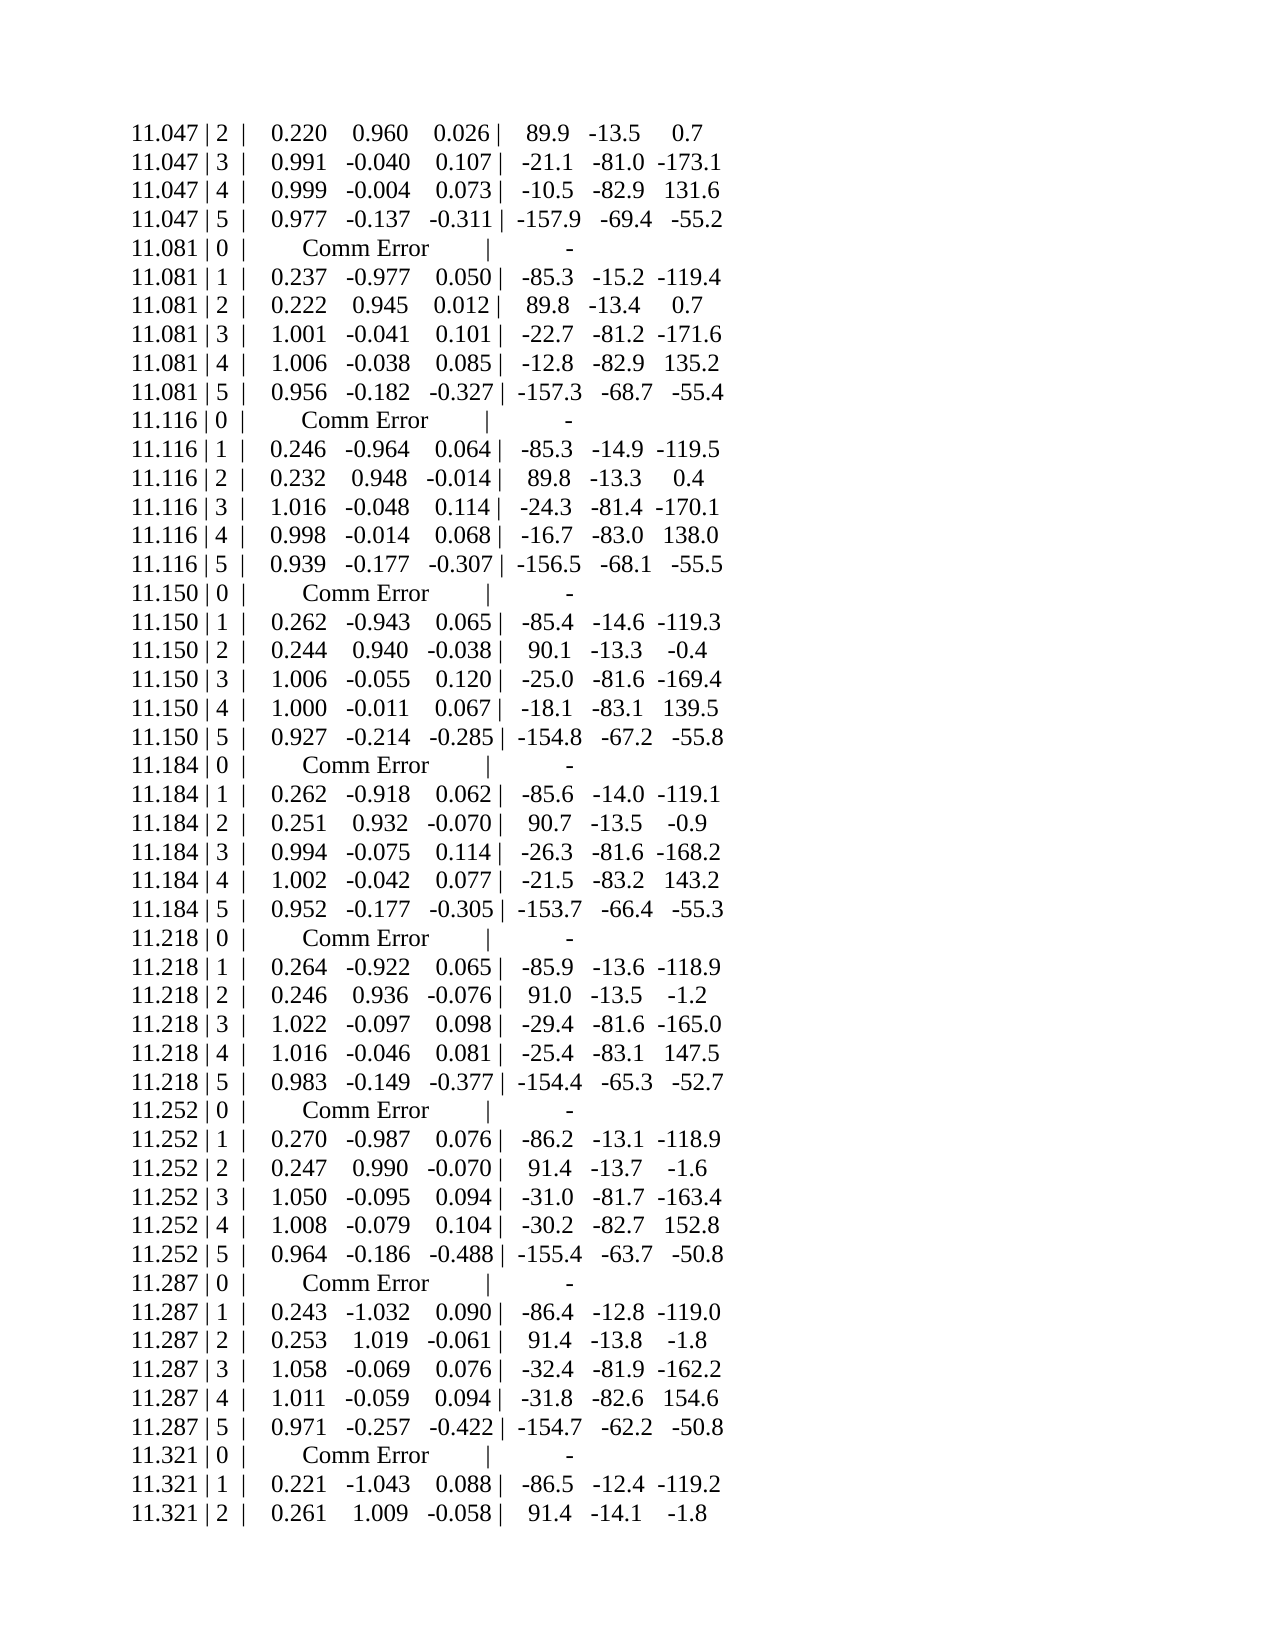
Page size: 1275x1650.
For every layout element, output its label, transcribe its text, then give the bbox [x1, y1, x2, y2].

text 11.150 | 3 | 1.006 -0.055 0.120 | -25.0 -81.6 -169.4 [118, 664, 1157, 693]
text 11.047 | 5 | 0.977 -0.137 -0.311 | -157.9 -69.4 -55.2 [118, 204, 1157, 233]
text 11.116 | 2 | 0.232 0.948 -0.014 | 89.8 -13.3 0.4 [118, 463, 1157, 492]
text 11.252 | 4 | 1.008 -0.079 0.104 | -30.2 -82.7 152.8 [118, 1211, 1157, 1239]
text 11.150 | 1 | 0.262 -0.943 0.065 | -85.4 -14.6 -119.3 [118, 607, 1157, 636]
text 11.116 | 3 | 1.016 -0.048 0.114 | -24.3 -81.4 -170.1 [118, 492, 1157, 521]
text 11.287 | 5 | 0.971 -0.257 -0.422 | -154.7 -62.2 -50.8 [118, 1412, 1157, 1441]
text 11.218 | 3 | 1.022 -0.097 0.098 | -29.4 -81.6 -165.0 [118, 1009, 1157, 1038]
text 11.081 | 3 | 1.001 -0.041 0.101 | -22.7 -81.2 -171.6 [118, 319, 1157, 348]
text 11.047 | 2 | 0.220 0.960 0.026 | 89.9 -13.5 0.7 [118, 118, 1157, 147]
text 11.047 | 3 | 0.991 -0.040 0.107 | -21.1 -81.0 -173.1 [118, 147, 1157, 176]
text 11.047 | 4 | 0.999 -0.004 0.073 | -10.5 -82.9 131.6 [118, 176, 1157, 204]
text 11.184 | 0 | Comm Error | - [118, 751, 1157, 779]
text 11.252 | 3 | 1.050 -0.095 0.094 | -31.0 -81.7 -163.4 [118, 1182, 1157, 1211]
text 11.184 | 3 | 0.994 -0.075 0.114 | -26.3 -81.6 -168.2 [118, 837, 1157, 866]
text 11.287 | 4 | 1.011 -0.059 0.094 | -31.8 -82.6 154.6 [118, 1383, 1157, 1412]
text 11.184 | 4 | 1.002 -0.042 0.077 | -21.5 -83.2 143.2 [118, 866, 1157, 894]
text 11.116 | 0 | Comm Error | - [118, 406, 1157, 434]
text 11.116 | 5 | 0.939 -0.177 -0.307 | -156.5 -68.1 -55.5 [118, 549, 1157, 578]
text 11.252 | 2 | 0.247 0.990 -0.070 | 91.4 -13.7 -1.6 [118, 1153, 1157, 1182]
text 11.287 | 3 | 1.058 -0.069 0.076 | -32.4 -81.9 -162.2 [118, 1354, 1157, 1383]
text 11.116 | 4 | 0.998 -0.014 0.068 | -16.7 -83.0 138.0 [118, 521, 1157, 549]
text 11.321 | 0 | Comm Error | - [118, 1441, 1157, 1469]
text 11.150 | 2 | 0.244 0.940 -0.038 | 90.1 -13.3 -0.4 [118, 636, 1157, 664]
text 11.287 | 1 | 0.243 -1.032 0.090 | -86.4 -12.8 -119.0 [118, 1297, 1157, 1326]
text 11.218 | 4 | 1.016 -0.046 0.081 | -25.4 -83.1 147.5 [118, 1038, 1157, 1067]
text 11.252 | 1 | 0.270 -0.987 0.076 | -86.2 -13.1 -118.9 [118, 1124, 1157, 1153]
text 11.184 | 2 | 0.251 0.932 -0.070 | 90.7 -13.5 -0.9 [118, 808, 1157, 837]
text 11.081 | 0 | Comm Error | - [118, 233, 1157, 262]
text 11.081 | 1 | 0.237 -0.977 0.050 | -85.3 -15.2 -119.4 [118, 262, 1157, 291]
text 11.218 | 5 | 0.983 -0.149 -0.377 | -154.4 -65.3 -52.7 [118, 1067, 1157, 1096]
text 11.287 | 0 | Comm Error | - [118, 1268, 1157, 1297]
text 11.218 | 2 | 0.246 0.936 -0.076 | 91.0 -13.5 -1.2 [118, 981, 1157, 1009]
text 11.184 | 5 | 0.952 -0.177 -0.305 | -153.7 -66.4 -55.3 [118, 894, 1157, 923]
text 11.218 | 0 | Comm Error | - [118, 923, 1157, 952]
text 11.150 | 5 | 0.927 -0.214 -0.285 | -154.8 -67.2 -55.8 [118, 722, 1157, 751]
text 11.184 | 1 | 0.262 -0.918 0.062 | -85.6 -14.0 -119.1 [118, 779, 1157, 808]
text 11.252 | 5 | 0.964 -0.186 -0.488 | -155.4 -63.7 -50.8 [118, 1239, 1157, 1268]
text 11.116 | 1 | 0.246 -0.964 0.064 | -85.3 -14.9 -119.5 [118, 434, 1157, 463]
text 11.218 | 1 | 0.264 -0.922 0.065 | -85.9 -13.6 -118.9 [118, 952, 1157, 981]
text 11.252 | 0 | Comm Error | - [118, 1096, 1157, 1124]
text 11.081 | 4 | 1.006 -0.038 0.085 | -12.8 -82.9 135.2 [118, 348, 1157, 377]
text 11.321 | 2 | 0.261 1.009 -0.058 | 91.4 -14.1 -1.8 [118, 1498, 1157, 1527]
text 11.150 | 4 | 1.000 -0.011 0.067 | -18.1 -83.1 139.5 [118, 693, 1157, 722]
text 11.081 | 5 | 0.956 -0.182 -0.327 | -157.3 -68.7 -55.4 [118, 377, 1157, 406]
text 11.287 | 2 | 0.253 1.019 -0.061 | 91.4 -13.8 -1.8 [118, 1326, 1157, 1354]
text 11.081 | 2 | 0.222 0.945 0.012 | 89.8 -13.4 0.7 [118, 291, 1157, 319]
text 11.150 | 0 | Comm Error | - [118, 578, 1157, 607]
text 11.321 | 1 | 0.221 -1.043 0.088 | -86.5 -12.4 -119.2 [118, 1469, 1157, 1498]
